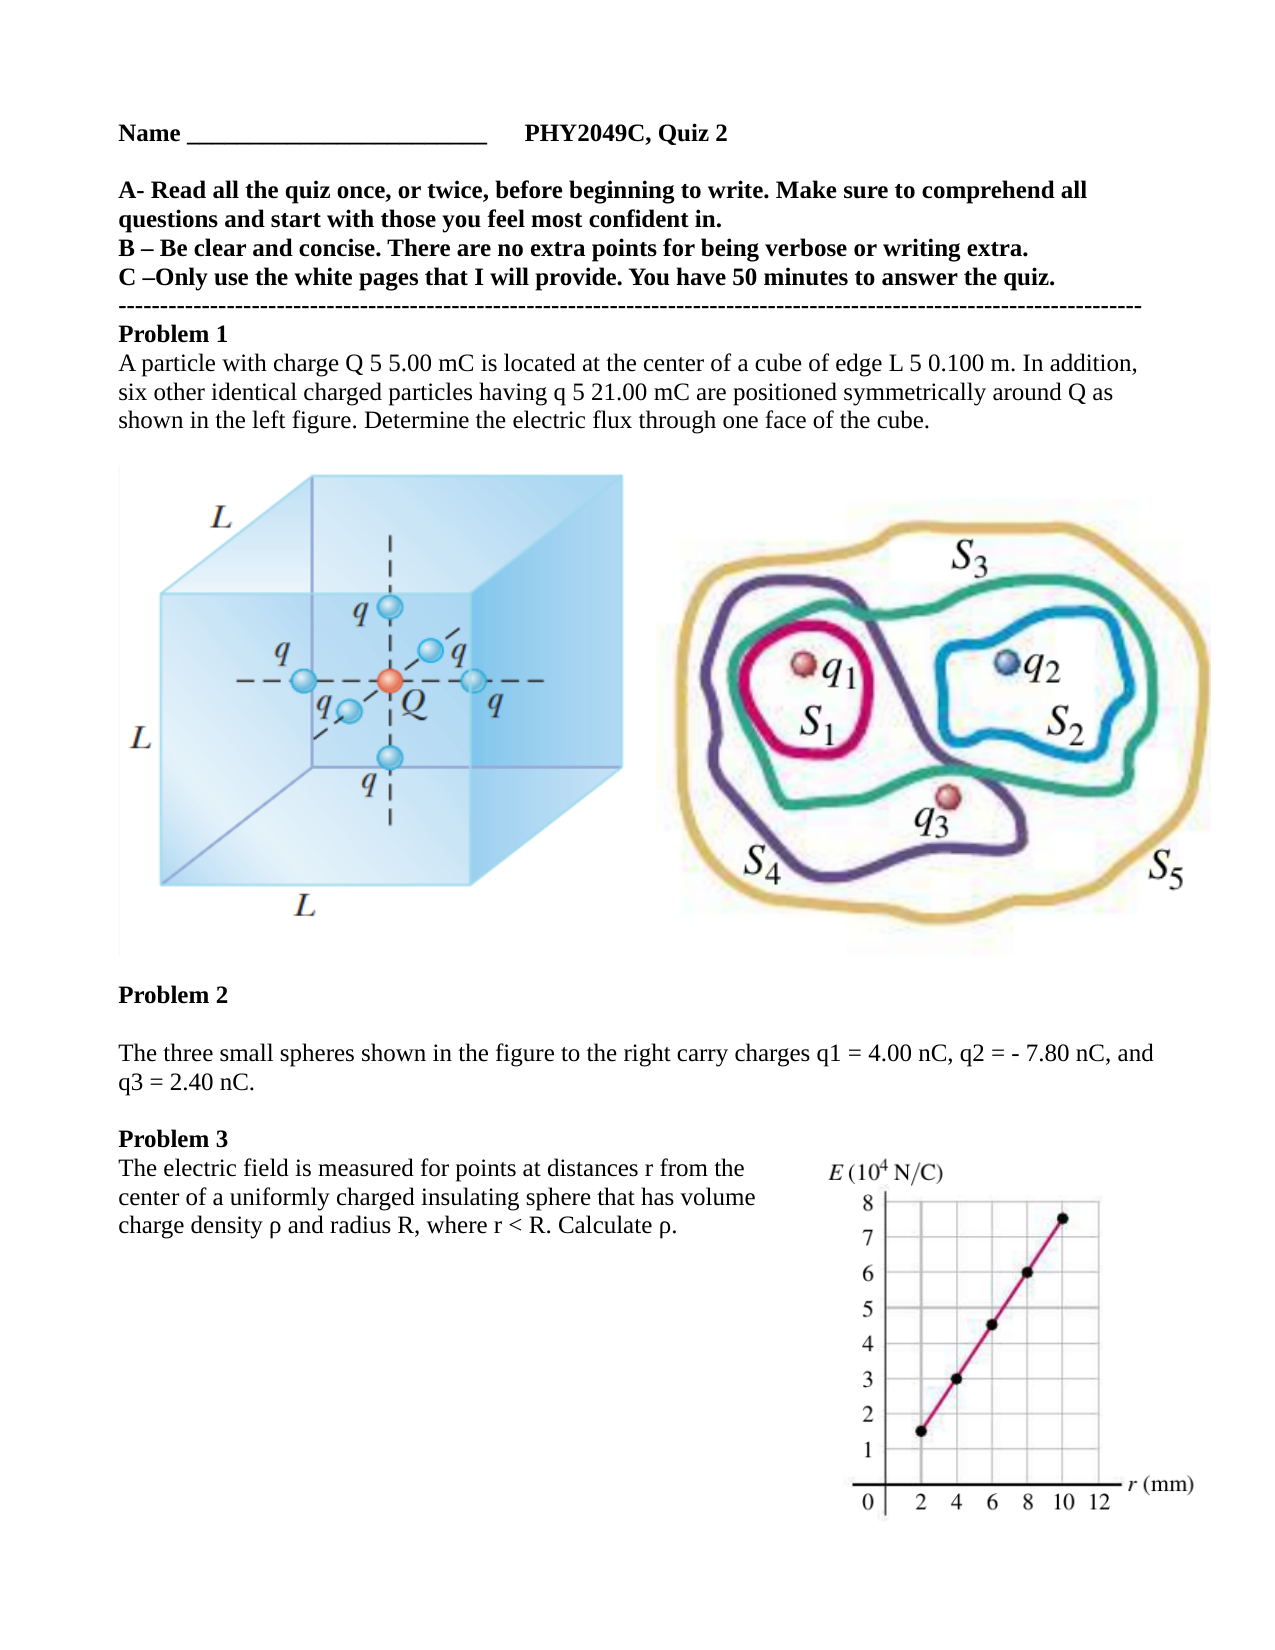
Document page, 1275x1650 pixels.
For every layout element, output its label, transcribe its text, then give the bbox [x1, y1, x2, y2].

text B – Be clear and concise. There are no extra points for being verbose or writing extra. [118, 233, 1157, 262]
picture [800, 1136, 1211, 1538]
text Problem 2 [118, 981, 1157, 1009]
text Problem 1 [118, 319, 1157, 348]
text The electric field is measured for points at distances r from the center of a uniformly charged insulating sphere that has volume charge density ρ and radius R, where r < R. Calculate ρ. [118, 1153, 800, 1239]
text C –Only use the white pages that I will provide. You have 50 minutes to answer the quiz. [118, 262, 1157, 291]
text The three small spheres shown in the figure to the right carry charges q1 = 4.00 nC, q2 = - 7.80 nC, and q3 = 2.40 nC. [118, 1038, 1157, 1096]
text A- Read all the quiz once, or twice, before beginning to write. Make sure to comprehend all questions and start with those you feel most confident in. [118, 176, 1157, 233]
picture [656, 498, 1211, 960]
text --------------------------------------------------------------------------------------------------------------------------- [118, 291, 1157, 319]
text Problem 3 [118, 1124, 1157, 1153]
text Name ________________________ PHY2049C, Quiz 2 [118, 118, 1157, 147]
picture [118, 466, 640, 957]
text A particle with charge Q 5 5.00 mC is located at the center of a cube of edge L 5 0.100 m. In addition, six other identical charged particles having q 5 21.00 mC are positioned symmetrically around Q as shown in the left figure. Determine the electric flux through one face of the cube. [118, 348, 1157, 434]
